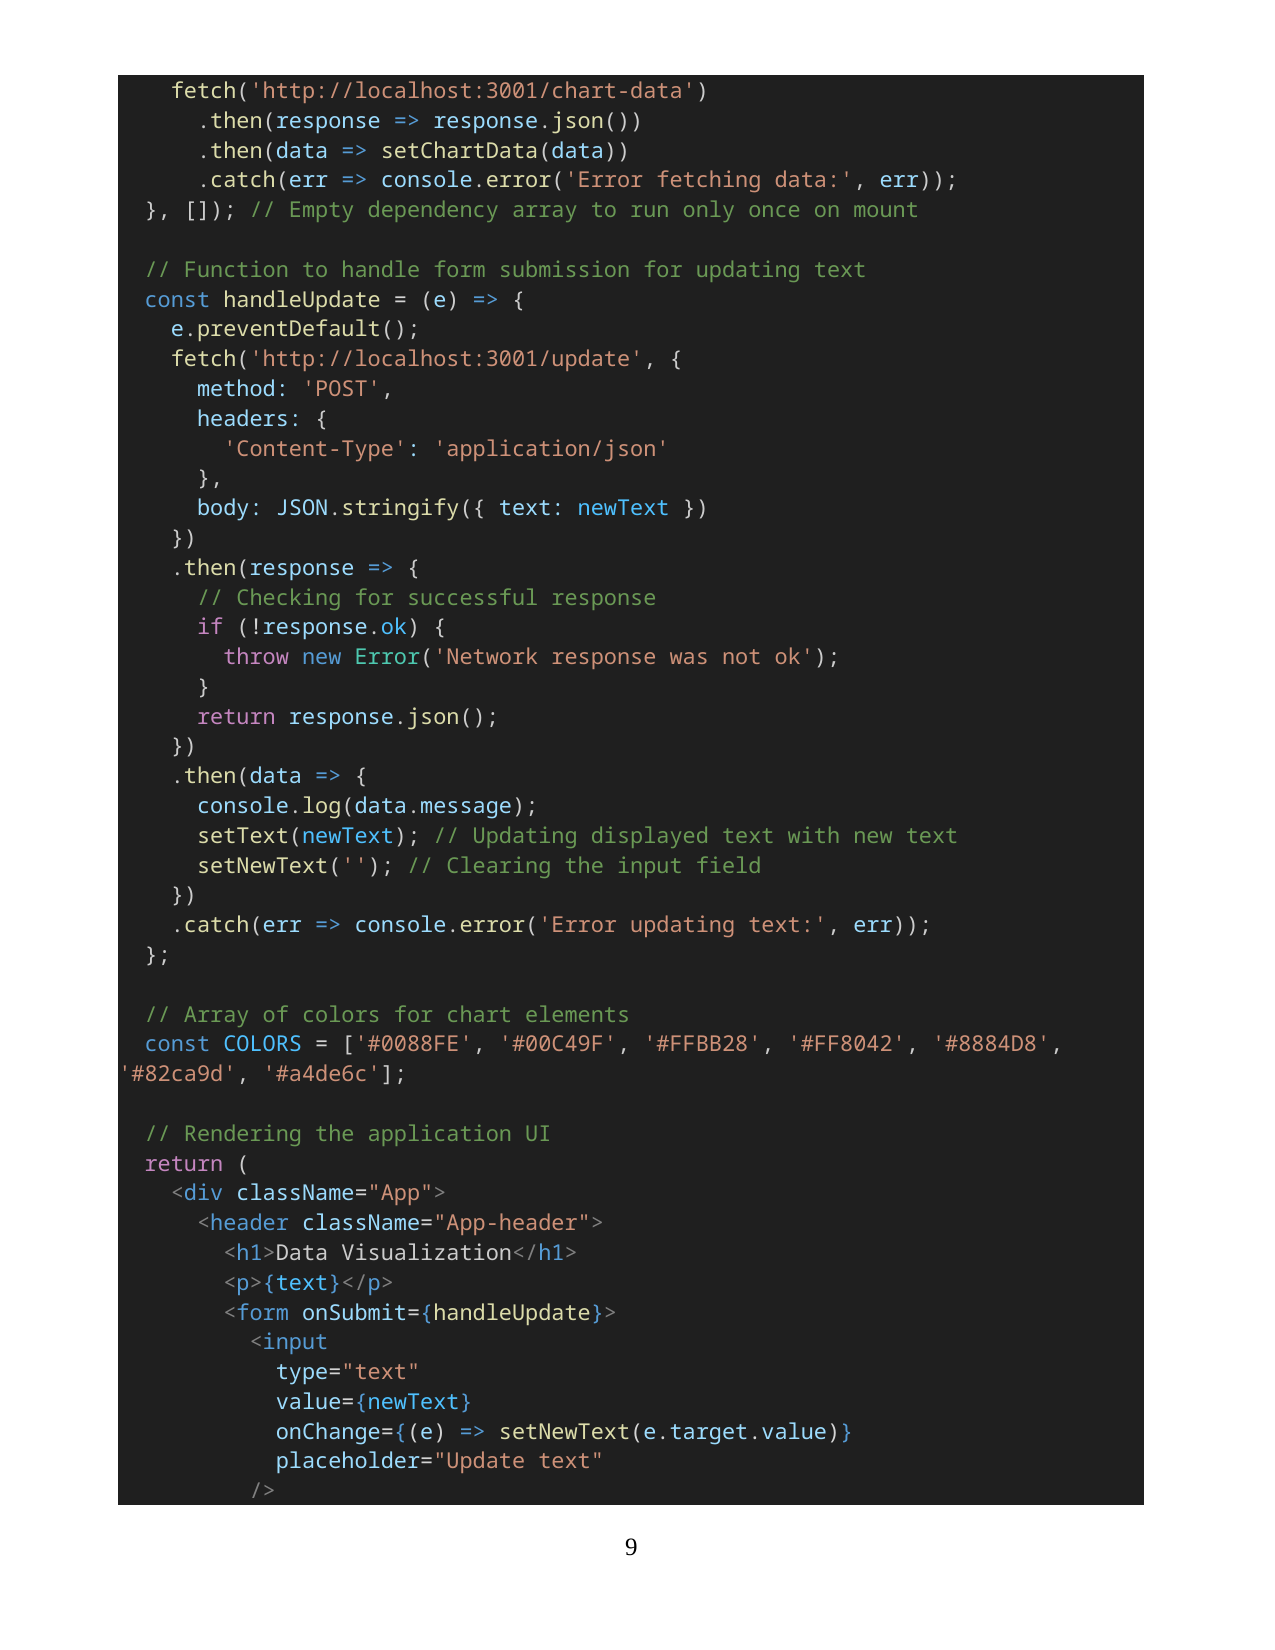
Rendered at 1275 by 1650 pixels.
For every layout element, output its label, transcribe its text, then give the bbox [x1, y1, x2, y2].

text headers: { [118, 403, 1144, 432]
text <p>{text}</p> [118, 1267, 1144, 1296]
text } [118, 671, 1144, 701]
text .catch(err => console.error('Error updating text:', err)); [118, 909, 1144, 939]
text .then(data => { [118, 760, 1144, 790]
text const handleUpdate = (e) => { [118, 283, 1144, 313]
text // Array of colors for chart elements [118, 998, 1144, 1028]
text fetch('http://localhost:3001/update', { [118, 343, 1144, 373]
text }) [118, 522, 1144, 552]
text placeholder="Update text" [118, 1445, 1144, 1475]
text }, []); // Empty dependency array to run only once on mount [118, 194, 1144, 224]
text }) [118, 879, 1144, 909]
text // Rendering the application UI [118, 1118, 1144, 1147]
text fetch('http://localhost:3001/chart-data') [118, 75, 1144, 105]
text /> [118, 1475, 1144, 1505]
text const COLORS = ['#0088FE', '#00C49F', '#FFBB28', '#FF8042', '#8884D8', '#82ca9d', '#a4de6c']; [118, 1028, 1144, 1088]
text }; [118, 939, 1144, 969]
text 'Content-Type': 'application/json' [118, 432, 1144, 462]
text <form onSubmit={handleUpdate}> [118, 1296, 1144, 1326]
text return response.json(); [118, 701, 1144, 730]
text console.log(data.message); [118, 790, 1144, 820]
text // Function to handle form submission for updating text [118, 254, 1144, 283]
text .catch(err => console.error('Error fetching data:', err)); [118, 164, 1144, 194]
text <h1>Data Visualization</h1> [118, 1237, 1144, 1267]
text <input [118, 1326, 1144, 1356]
text .then(response => { [118, 552, 1144, 581]
text .then(response => response.json()) [118, 105, 1144, 134]
text .then(data => setChartData(data)) [118, 134, 1144, 164]
text value={newText} [118, 1386, 1144, 1416]
text return ( [118, 1147, 1144, 1177]
text onChange={(e) => setNewText(e.target.value)} [118, 1416, 1144, 1445]
text type="text" [118, 1356, 1144, 1386]
text }) [118, 730, 1144, 760]
text method: 'POST', [118, 373, 1144, 403]
text <div className="App"> [118, 1177, 1144, 1207]
text throw new Error('Network response was not ok'); [118, 641, 1144, 671]
text if (!response.ok) { [118, 611, 1144, 641]
text setNewText(''); // Clearing the input field [118, 849, 1144, 879]
text // Checking for successful response [118, 581, 1144, 611]
text setText(newText); // Updating displayed text with new text [118, 820, 1144, 849]
text e.preventDefault(); [118, 313, 1144, 343]
text }, [118, 462, 1144, 492]
text body: JSON.stringify({ text: newText }) [118, 492, 1144, 522]
text <header className="App-header"> [118, 1207, 1144, 1237]
